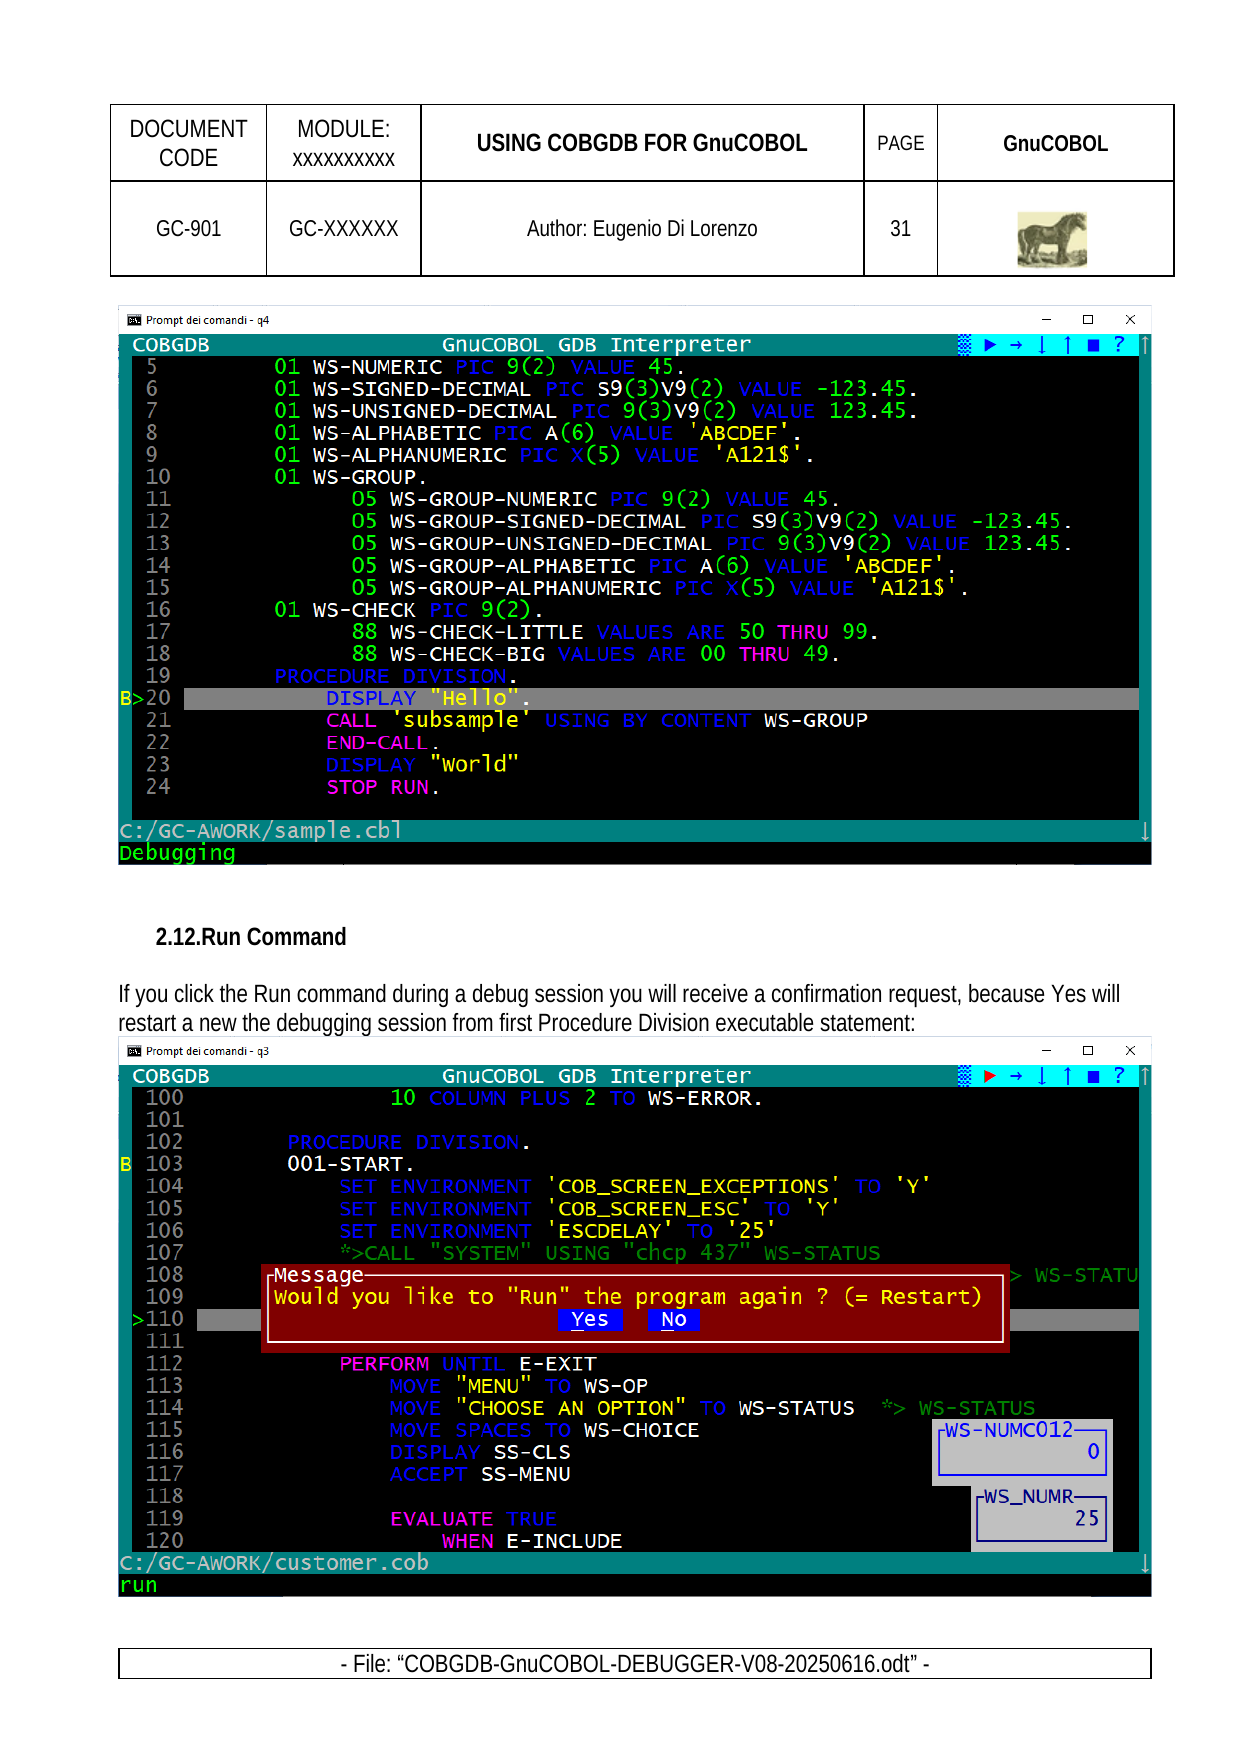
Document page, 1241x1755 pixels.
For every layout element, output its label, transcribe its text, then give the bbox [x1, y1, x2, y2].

subtitle Run Command [156, 922, 1152, 951]
text If you click the Run command during a debug session you will receive a confirmation request, because Yes will restart a new the debugging session from first Procedure Division executable statement: [118, 979, 1152, 1036]
